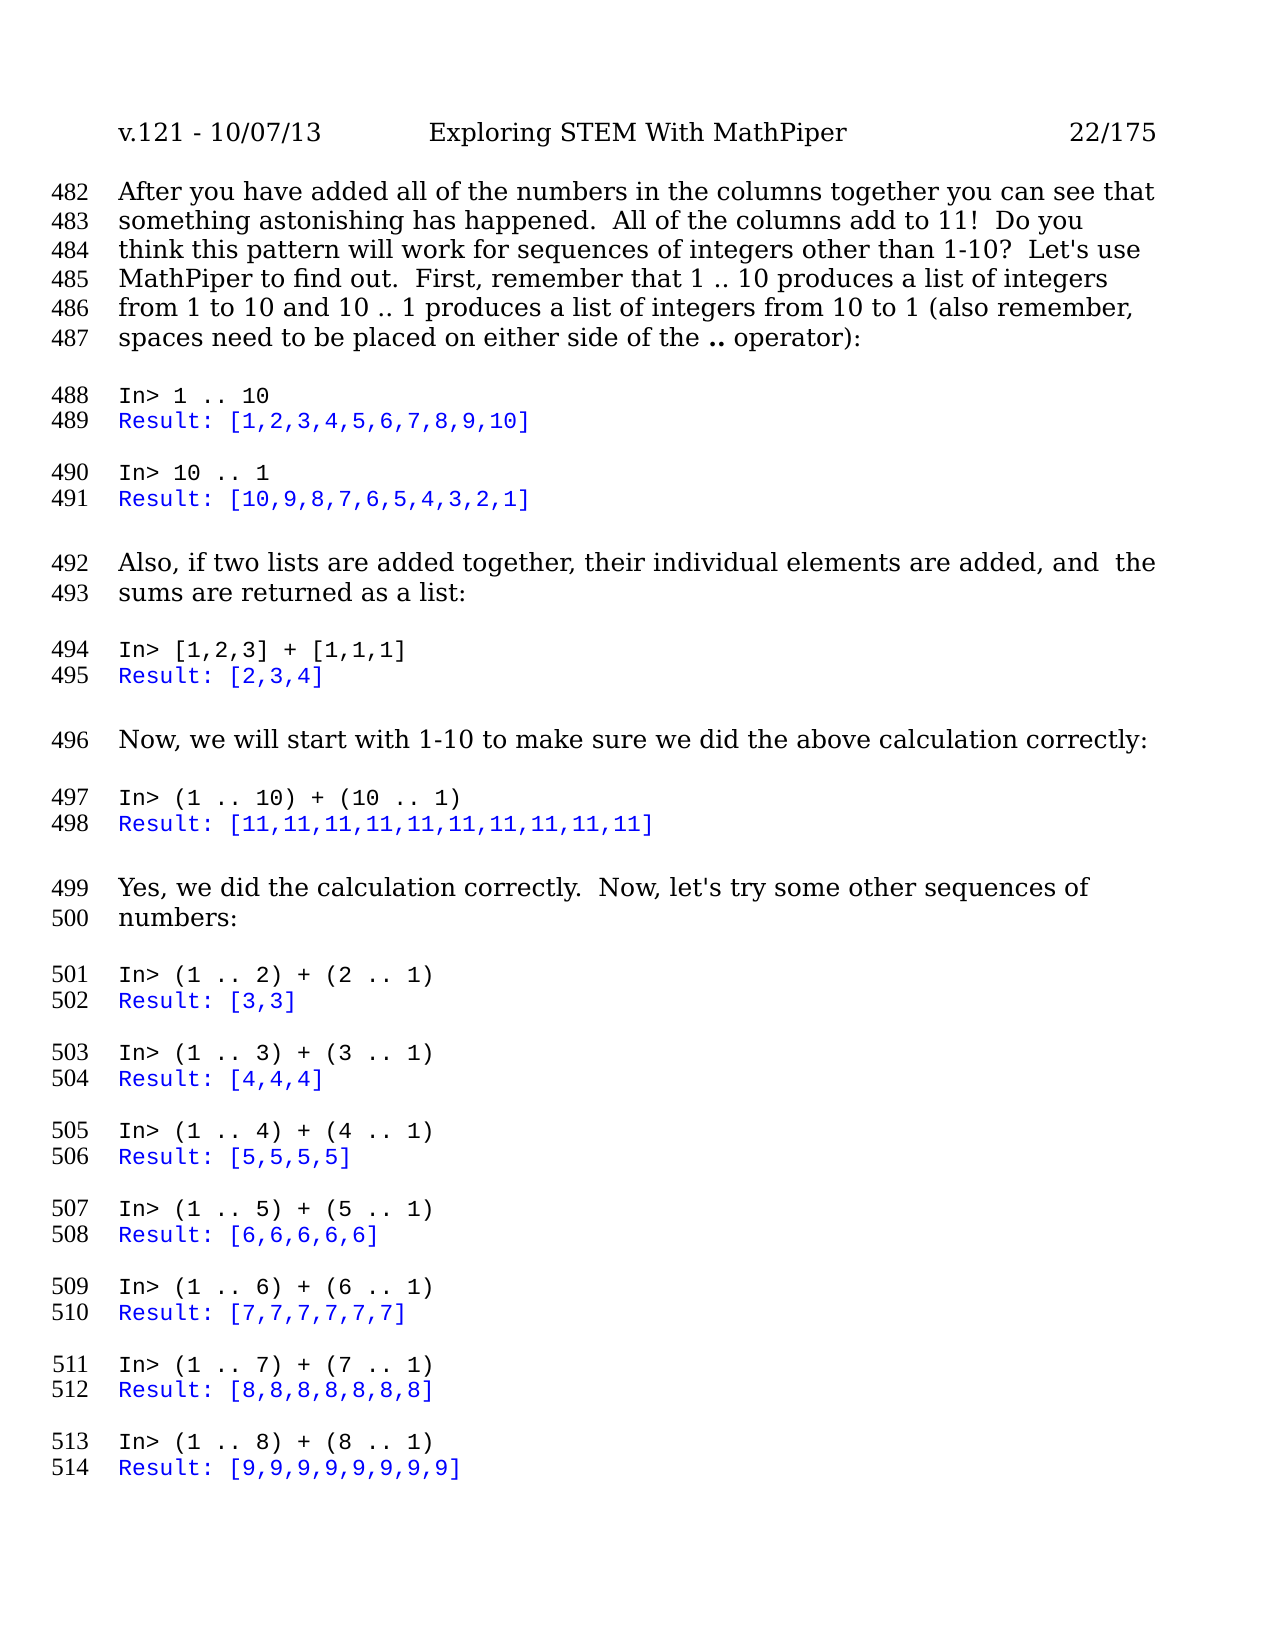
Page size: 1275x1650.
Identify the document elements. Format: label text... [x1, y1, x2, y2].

text In> (1 .. 5) + (5 .. 1) [118, 1197, 1157, 1223]
text Result: [2,3,4] [118, 665, 1157, 691]
text Now, we will start with 1-10 to make sure we did the above calculation correctly: [118, 726, 1157, 755]
text Result: [5,5,5,5] [118, 1145, 1157, 1171]
text In> 1 .. 10 [118, 384, 1157, 410]
text In> 10 .. 1 [118, 462, 1157, 488]
text After you have added all of the numbers in the columns together you can see that something astonishing has happened. All of the columns add to 11! Do you think this pattern will work for sequences of integers other than 1-10? Let's use MathPiper to find out. First, remember that 1 .. 10 produces a list of integers from 1 to 10 and 10 .. 1 produces a list of integers from 10 to 1 (also remember, spaces need to be placed on either side of the .. operator): [118, 177, 1157, 352]
text Result: [3,3] [118, 990, 1157, 1016]
text Result: [11,11,11,11,11,11,11,11,11,11] [118, 813, 1157, 839]
text Result: [10,9,8,7,6,5,4,3,2,1] [118, 488, 1157, 514]
text In> (1 .. 10) + (10 .. 1) [118, 787, 1157, 813]
text In> (1 .. 7) + (7 .. 1) [118, 1353, 1157, 1379]
text In> (1 .. 4) + (4 .. 1) [118, 1119, 1157, 1145]
text In> (1 .. 8) + (8 .. 1) [118, 1431, 1157, 1457]
text In> [1,2,3] + [1,1,1] [118, 639, 1157, 665]
text Result: [8,8,8,8,8,8,8] [118, 1379, 1157, 1405]
text In> (1 .. 2) + (2 .. 1) [118, 964, 1157, 990]
text In> (1 .. 6) + (6 .. 1) [118, 1275, 1157, 1301]
text Result: [6,6,6,6,6] [118, 1223, 1157, 1249]
text Yes, we did the calculation correctly. Now, let's try some other sequences of numbers: [118, 873, 1157, 932]
text Also, if two lists are added together, their individual elements are added, and the sums are returned as a list: [118, 548, 1157, 607]
text In> (1 .. 3) + (3 .. 1) [118, 1042, 1157, 1068]
text Result: [9,9,9,9,9,9,9,9] [118, 1457, 1157, 1483]
text Result: [1,2,3,4,5,6,7,8,9,10] [118, 410, 1157, 436]
text Result: [4,4,4] [118, 1068, 1157, 1093]
text Result: [7,7,7,7,7,7] [118, 1301, 1157, 1327]
